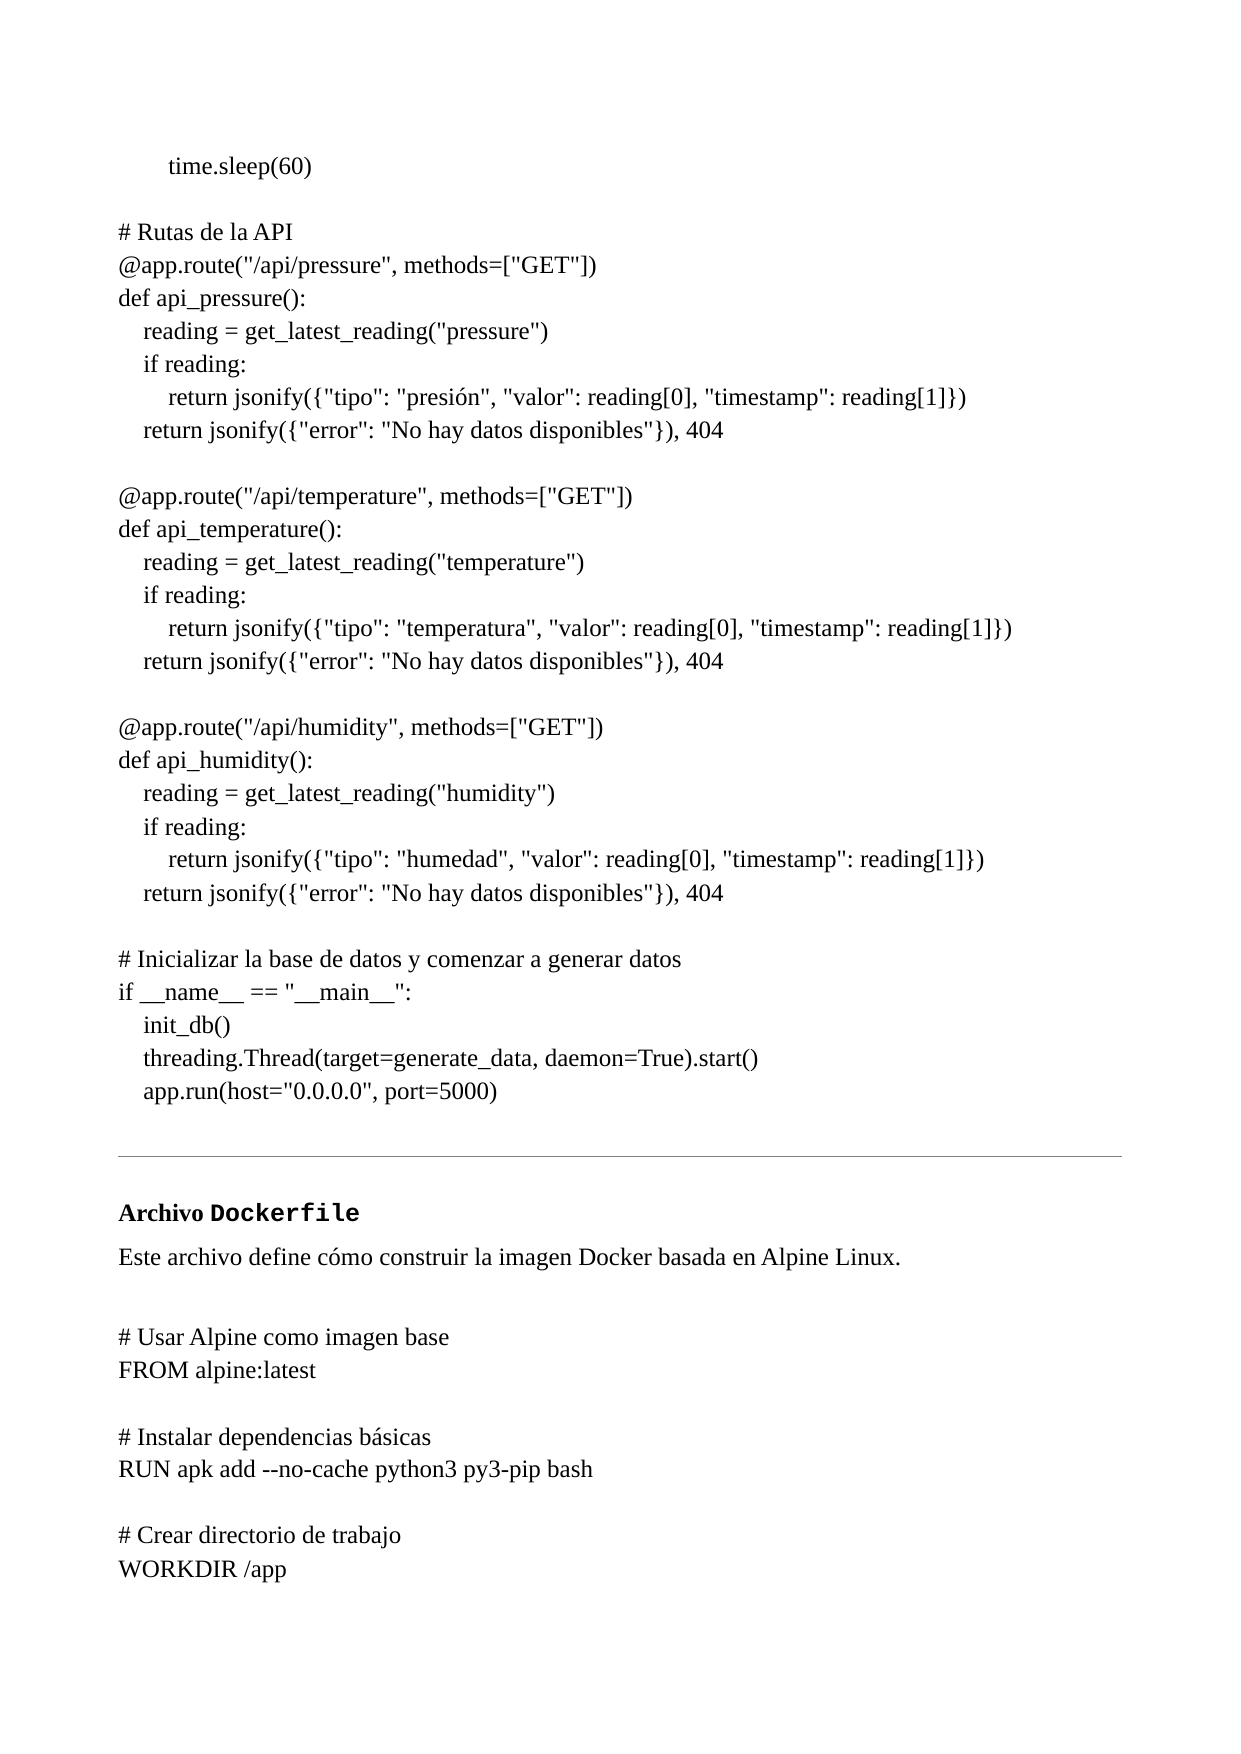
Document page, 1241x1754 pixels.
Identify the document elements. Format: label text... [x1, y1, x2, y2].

text # Instalar dependencias básicas [118, 1422, 1122, 1450]
text # Rutas de la API [118, 217, 1122, 246]
text return jsonify({"tipo": "temperatura", "valor": reading[0], "timestamp": reading[1]}) [118, 613, 1122, 642]
text # Inicializar la base de datos y comenzar a generar datos [118, 944, 1122, 972]
text Este archivo define cómo construir la imagen Docker basada en Alpine Linux. [118, 1242, 1122, 1271]
subtitle Archivo Dockerfile [118, 1198, 1122, 1229]
text return jsonify({"error": "No hay datos disponibles"}), 404 [118, 878, 1122, 906]
text @app.route("/api/humidity", methods=["GET"]) [118, 712, 1122, 741]
text def api_temperature(): [118, 514, 1122, 543]
text @app.route("/api/pressure", methods=["GET"]) [118, 250, 1122, 279]
text return jsonify({"error": "No hay datos disponibles"}), 404 [118, 415, 1122, 444]
text reading = get_latest_reading("temperature") [118, 547, 1122, 576]
text threading.Thread(target=generate_data, daemon=True).start() [118, 1043, 1122, 1071]
text init_db() [118, 1010, 1122, 1038]
text return jsonify({"tipo": "humedad", "valor": reading[0], "timestamp": reading[1]}) [118, 844, 1122, 873]
text FROM alpine:latest [118, 1356, 1122, 1384]
text return jsonify({"tipo": "presión", "valor": reading[0], "timestamp": reading[1]}) [118, 382, 1122, 411]
text reading = get_latest_reading("pressure") [118, 316, 1122, 345]
text app.run(host="0.0.0.0", port=5000) [118, 1076, 1122, 1104]
text # Usar Alpine como imagen base [118, 1322, 1122, 1351]
text reading = get_latest_reading("humidity") [118, 778, 1122, 807]
text if __name__ == "__main__": [118, 977, 1122, 1005]
text if reading: [118, 812, 1122, 840]
text if reading: [118, 349, 1122, 378]
text # Crear directorio de trabajo [118, 1521, 1122, 1549]
text if reading: [118, 580, 1122, 609]
text RUN apk add --no-cache python3 py3-pip bash [118, 1454, 1122, 1483]
text def api_pressure(): [118, 283, 1122, 312]
text @app.route("/api/temperature", methods=["GET"]) [118, 481, 1122, 510]
text WORKDIR /app [118, 1554, 1122, 1582]
text time.sleep(60) [118, 151, 1122, 180]
text return jsonify({"error": "No hay datos disponibles"}), 404 [118, 646, 1122, 675]
text def api_humidity(): [118, 746, 1122, 774]
